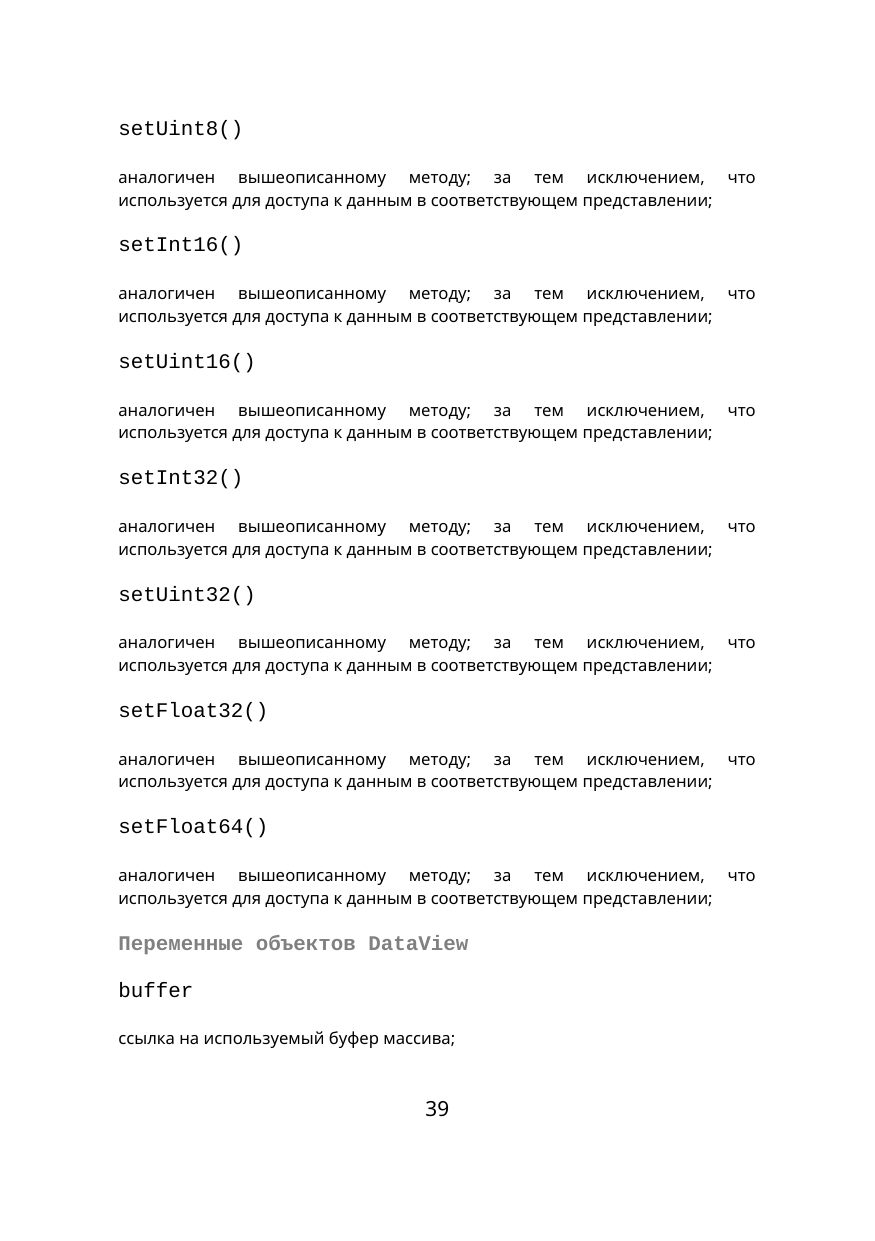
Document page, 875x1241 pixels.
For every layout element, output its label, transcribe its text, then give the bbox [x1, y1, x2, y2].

text Переменные объектов DataView [118, 933, 756, 956]
text setUint8() [118, 118, 756, 142]
text setFloat32() [118, 700, 756, 723]
text аналогичен вышеописанному методу; за тем исключением, что используется для доступа к данным в соответствующем представлении; [118, 514, 756, 560]
text setUint32() [118, 583, 756, 607]
text setInt32() [118, 467, 756, 491]
text аналогичен вышеописанному методу; за тем исключением, что используется для доступа к данным в соответствующем представлении; [118, 747, 756, 793]
text ссылка на используемый буфер массива; [118, 1026, 756, 1049]
text setInt16() [118, 234, 756, 258]
text аналогичен вышеописанному методу; за тем исключением, что используется для доступа к данным в соответствующем представлении; [118, 282, 756, 327]
text аналогичен вышеописанному методу; за тем исключением, что используется для доступа к данным в соответствующем представлении; [118, 631, 756, 676]
text buffer [118, 980, 756, 1003]
text аналогичен вышеописанному методу; за тем исключением, что используется для доступа к данным в соответствующем представлении; [118, 165, 756, 211]
text аналогичен вышеописанному методу; за тем исключением, что используется для доступа к данным в соответствующем представлении; [118, 398, 756, 443]
text setFloat64() [118, 816, 756, 840]
text аналогичен вышеописанному методу; за тем исключением, что используется для доступа к данным в соответствующем представлении; [118, 863, 756, 909]
text setUint16() [118, 351, 756, 374]
